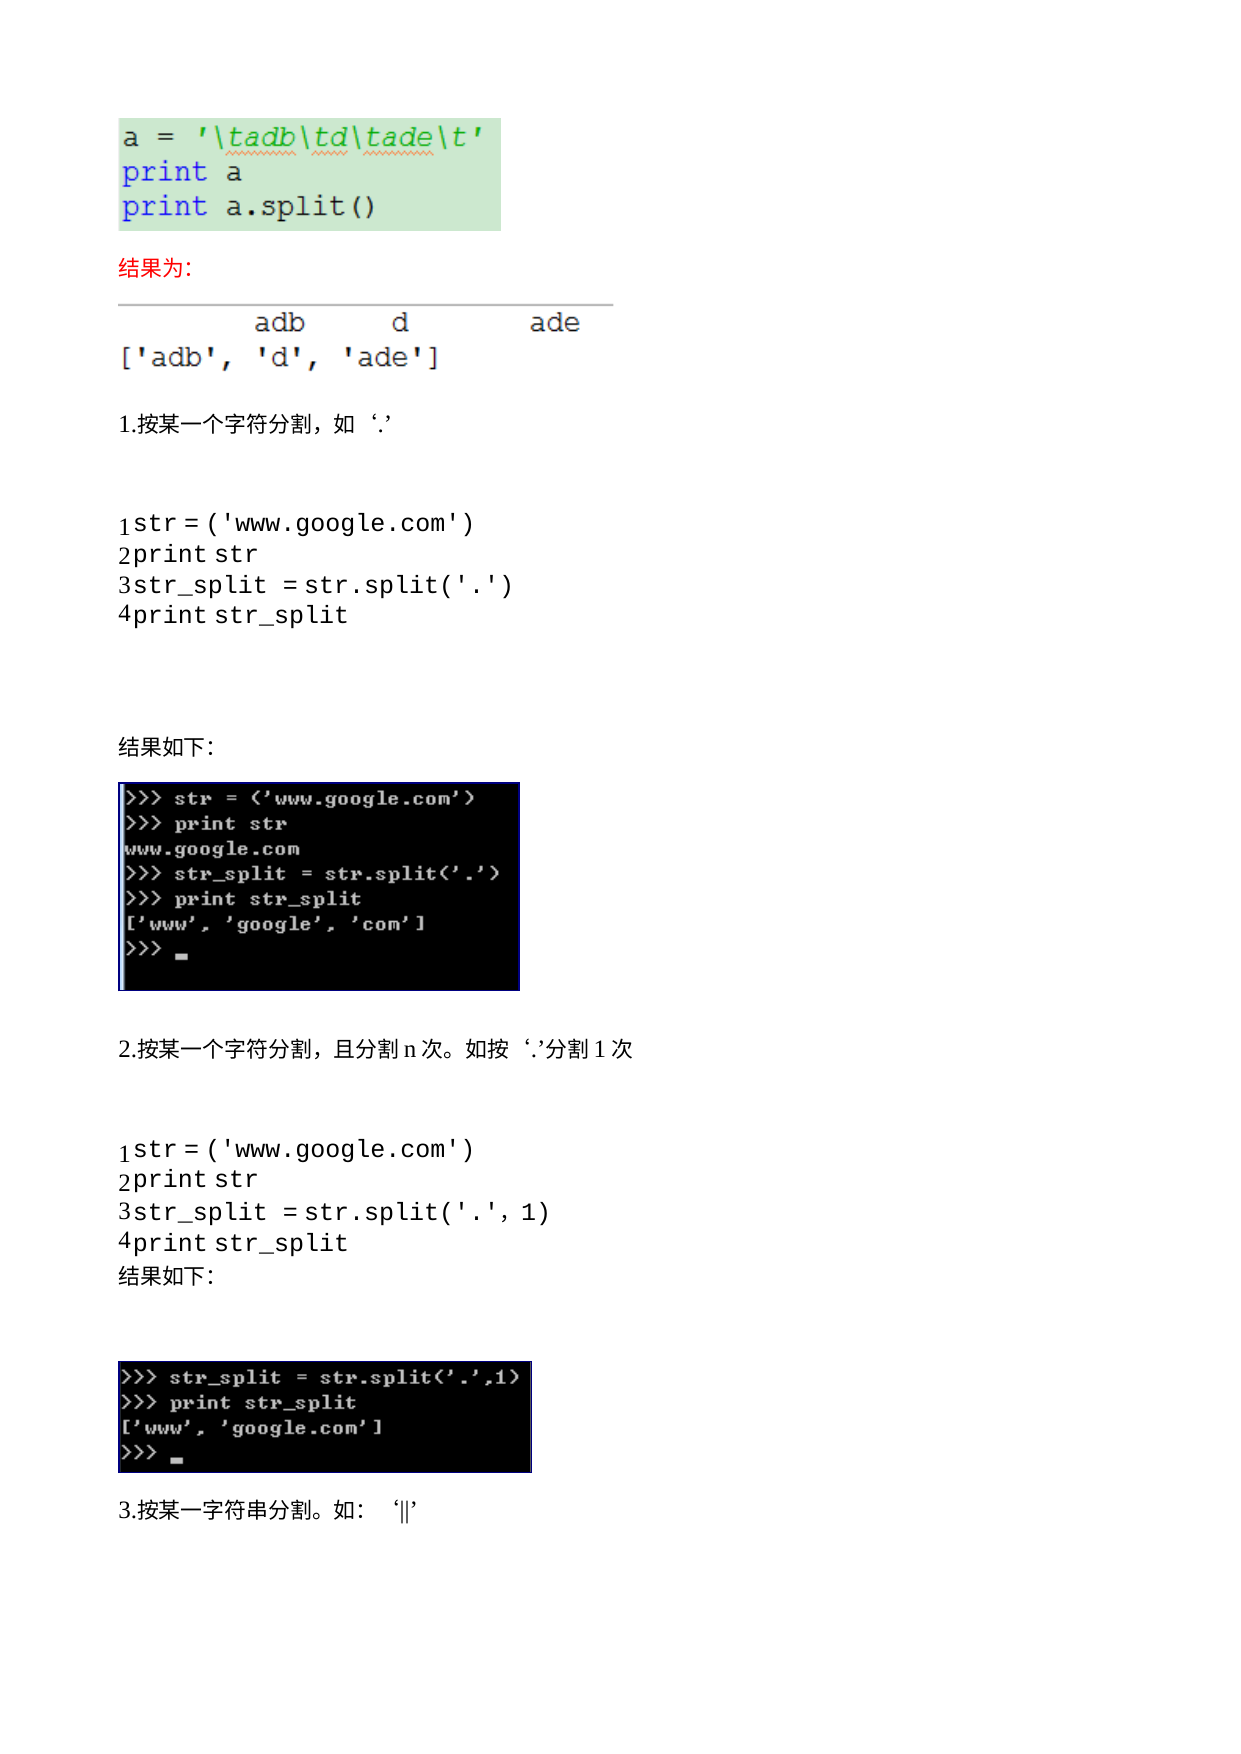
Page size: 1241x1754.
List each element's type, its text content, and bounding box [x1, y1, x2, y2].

table_header 1 2 3 4 [118, 508, 133, 631]
picture [120, 784, 518, 990]
table_header str = ('www.google.com') print str str_split = str.split('.') print str_split [133, 508, 521, 631]
text 1.按某一个字符分割，如‘.’ [118, 407, 1122, 438]
text 2.按某一个字符分割，且分割n次。如按‘.’分割1次 [118, 782, 1122, 1064]
picture [118, 303, 614, 387]
picture [118, 118, 501, 231]
text 结果如下： [118, 1259, 1122, 1291]
picture [120, 1362, 531, 1472]
text 结果为： [118, 251, 1122, 283]
text 结果如下： [118, 729, 1122, 761]
table_header str = ('www.google.com') print str str_split = str.split('.'，1) print str_split [133, 1134, 559, 1259]
table_header 1 2 3 4 [118, 1134, 133, 1259]
text 3.按某一字符串分割。如：‘||’ [118, 1493, 1122, 1525]
